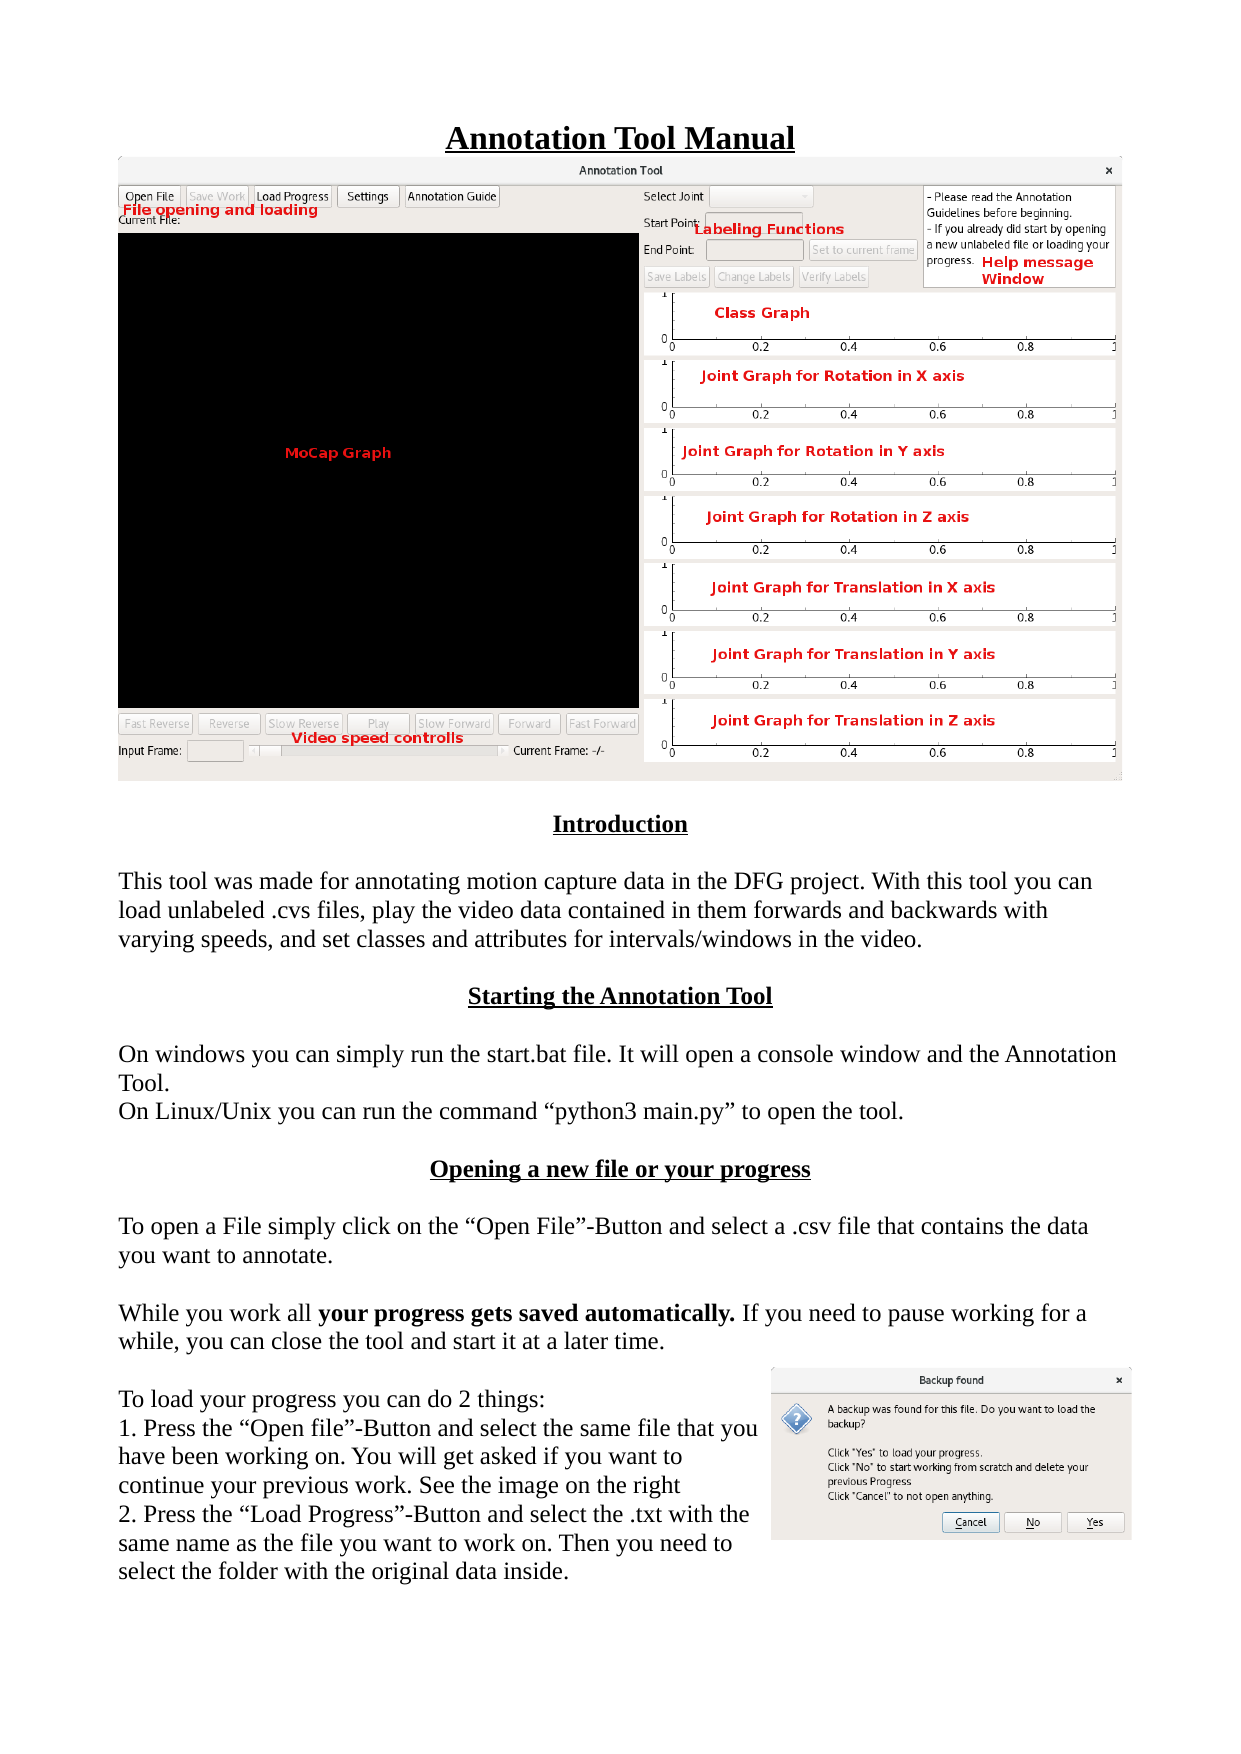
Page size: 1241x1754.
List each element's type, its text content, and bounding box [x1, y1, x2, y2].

text On windows you can simply run the start.bat file. It will open a console window and the Annotation Tool. [118, 1039, 1122, 1096]
text 2. Press the “Load Progress”-Button and select the .txt with the same name as the file you want to work on. Then you need to select the folder with the original data inside. [118, 1499, 1122, 1585]
text This tool was made for annotating motion capture data in the DFG project. With this tool you can load unlabeled .cvs files, play the video data contained in them forwards and backwards with varying speeds, and set classes and attributes for intervals/windows in the video. [118, 866, 1122, 953]
text On Linux/Unix you can run the command “python3 main.py” to open the tool. [118, 1096, 1122, 1125]
text While you work all your progress gets saved automatically. If you need to pause working for a while, you can close the tool and start it at a later time. [118, 1298, 1122, 1355]
text Introduction [118, 809, 1122, 838]
text 1. Press the “Open file”-Button and select the same file that you have been working on. You will get asked if you want to continue your previous work. See the image on the right [118, 1413, 771, 1499]
text Starting the Annotation Tool [118, 981, 1122, 1010]
text Annotation Tool Manual [118, 118, 1122, 156]
text Opening a new file or your progress [118, 1154, 1122, 1183]
text To open a File simply click on the “Open File”-Button and select a .csv file that contains the data you want to annotate. [118, 1211, 1122, 1269]
text To load your progress you can do 2 things: [118, 1384, 771, 1413]
